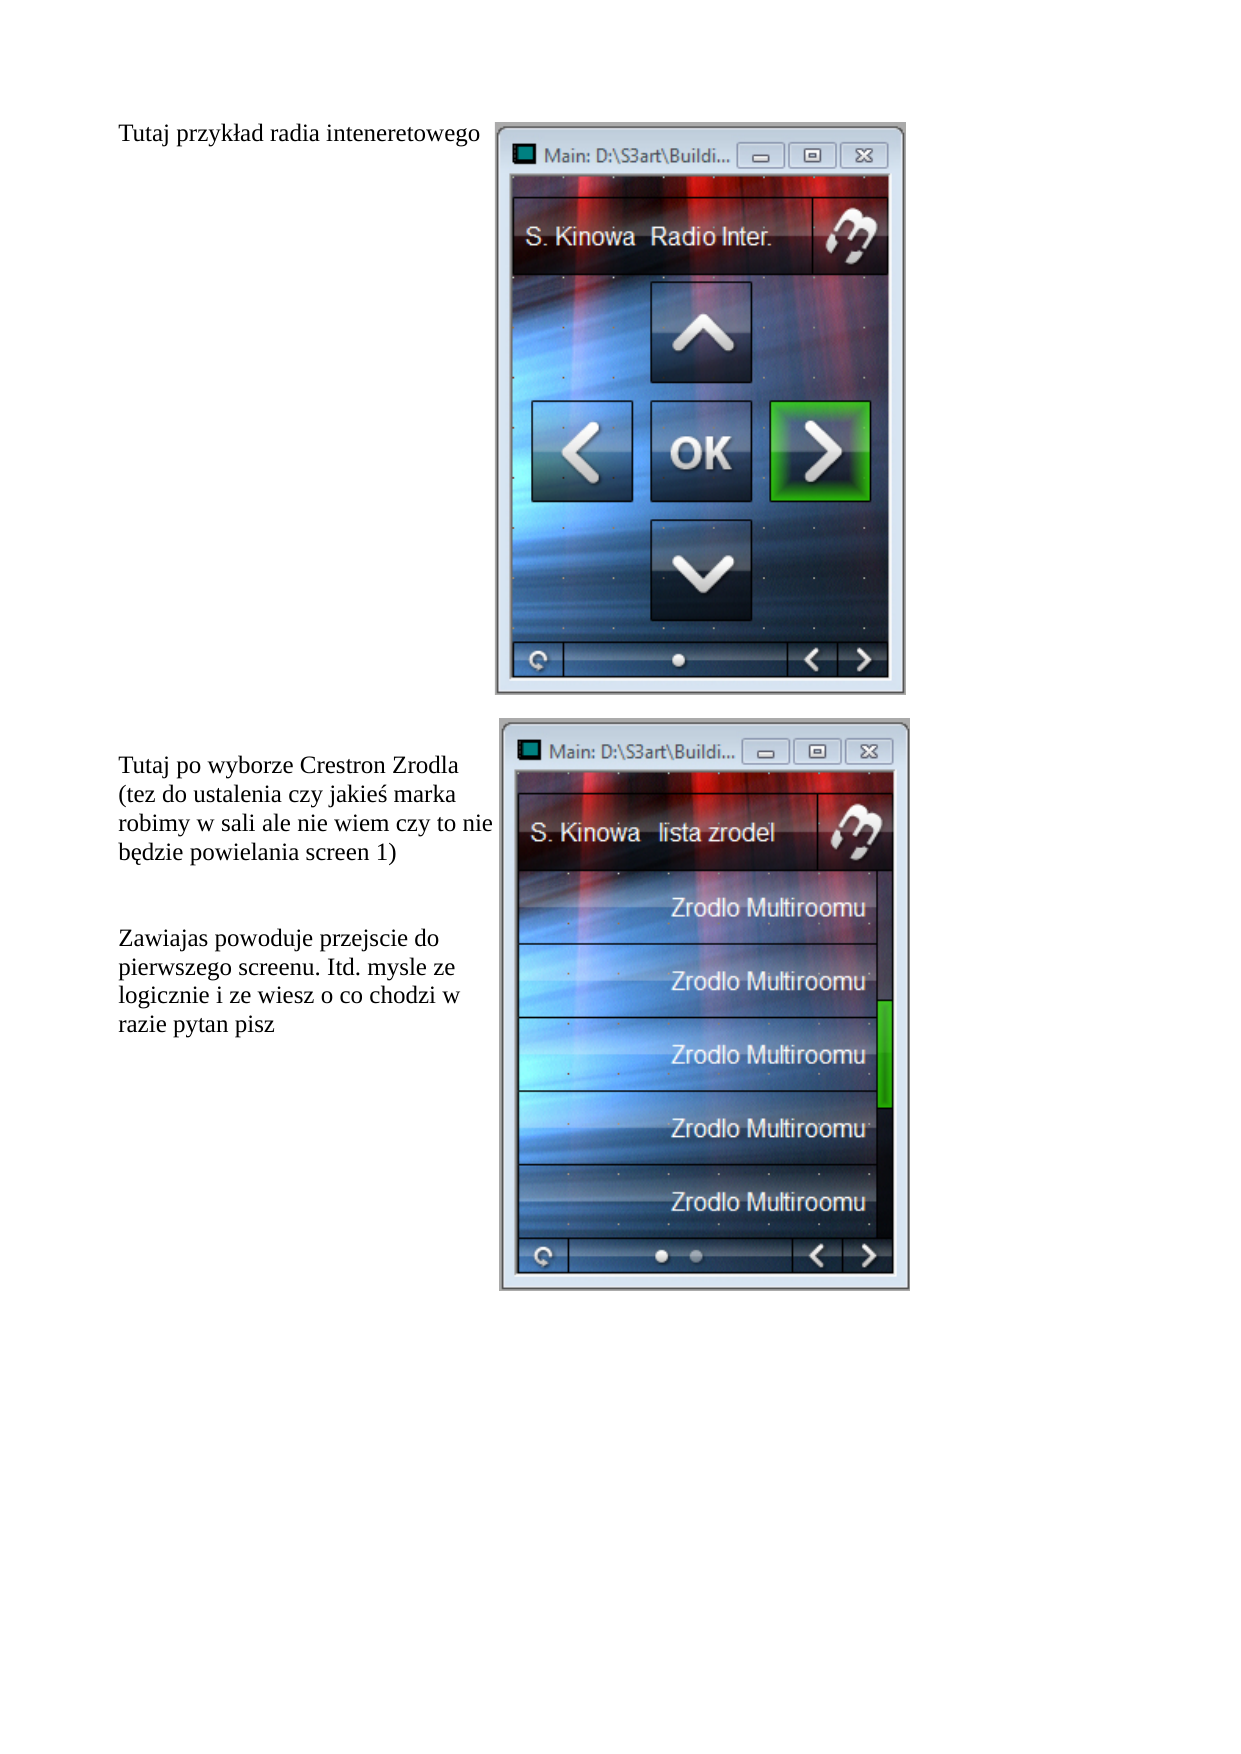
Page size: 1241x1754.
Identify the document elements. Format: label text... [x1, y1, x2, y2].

text [910, 751, 1122, 866]
picture [499, 718, 910, 1291]
text Tutaj przykład radia inteneretowego [118, 118, 1122, 147]
text Tutaj po wyborze Crestron Zrodla (tez do ustalenia czy jakieś marka robimy w sali ale nie wiem czy to nie będzie powielania screen 1) [118, 751, 499, 866]
text [910, 923, 1122, 1038]
picture [494, 122, 906, 695]
text Zawiajas powoduje przejscie do pierwszego screenu. Itd. mysle ze logicznie i ze wiesz o co chodzi w razie pytan pisz [118, 923, 499, 1038]
